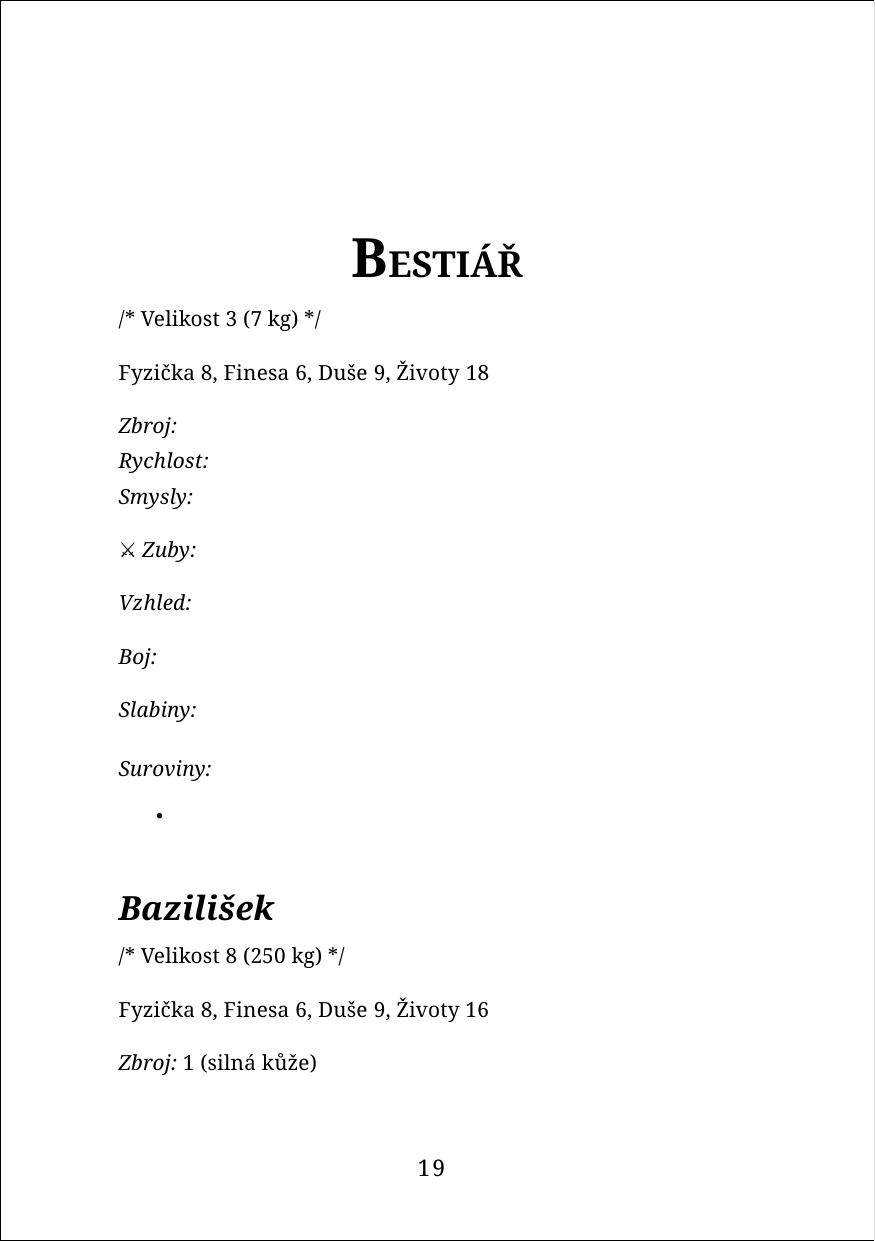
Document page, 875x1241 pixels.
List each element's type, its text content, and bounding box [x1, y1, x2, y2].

text Zbroj: 1 (silná kůže) [118, 1048, 756, 1076]
text Suroviny: [118, 754, 756, 783]
subtitle Bestiář [118, 219, 756, 293]
text Slabiny: [118, 695, 756, 723]
text Rychlost: [118, 447, 756, 475]
text Smysly: [118, 482, 756, 511]
text Vzhled: [118, 588, 756, 617]
text ⚔ Zuby: [118, 535, 756, 564]
text Zbroj: [118, 411, 756, 439]
text /* Velikost 8 (250 kg) */ [118, 941, 756, 970]
text Fyzička 8, Finesa 6, Duše 9, Životy 16 [118, 995, 756, 1023]
subtitle Bazilišek [118, 884, 756, 930]
text Fyzička 8, Finesa 6, Duše 9, Životy 18 [118, 358, 756, 386]
text Boj: [118, 642, 756, 670]
text /* Velikost 3 (7 kg) */ [118, 304, 756, 333]
